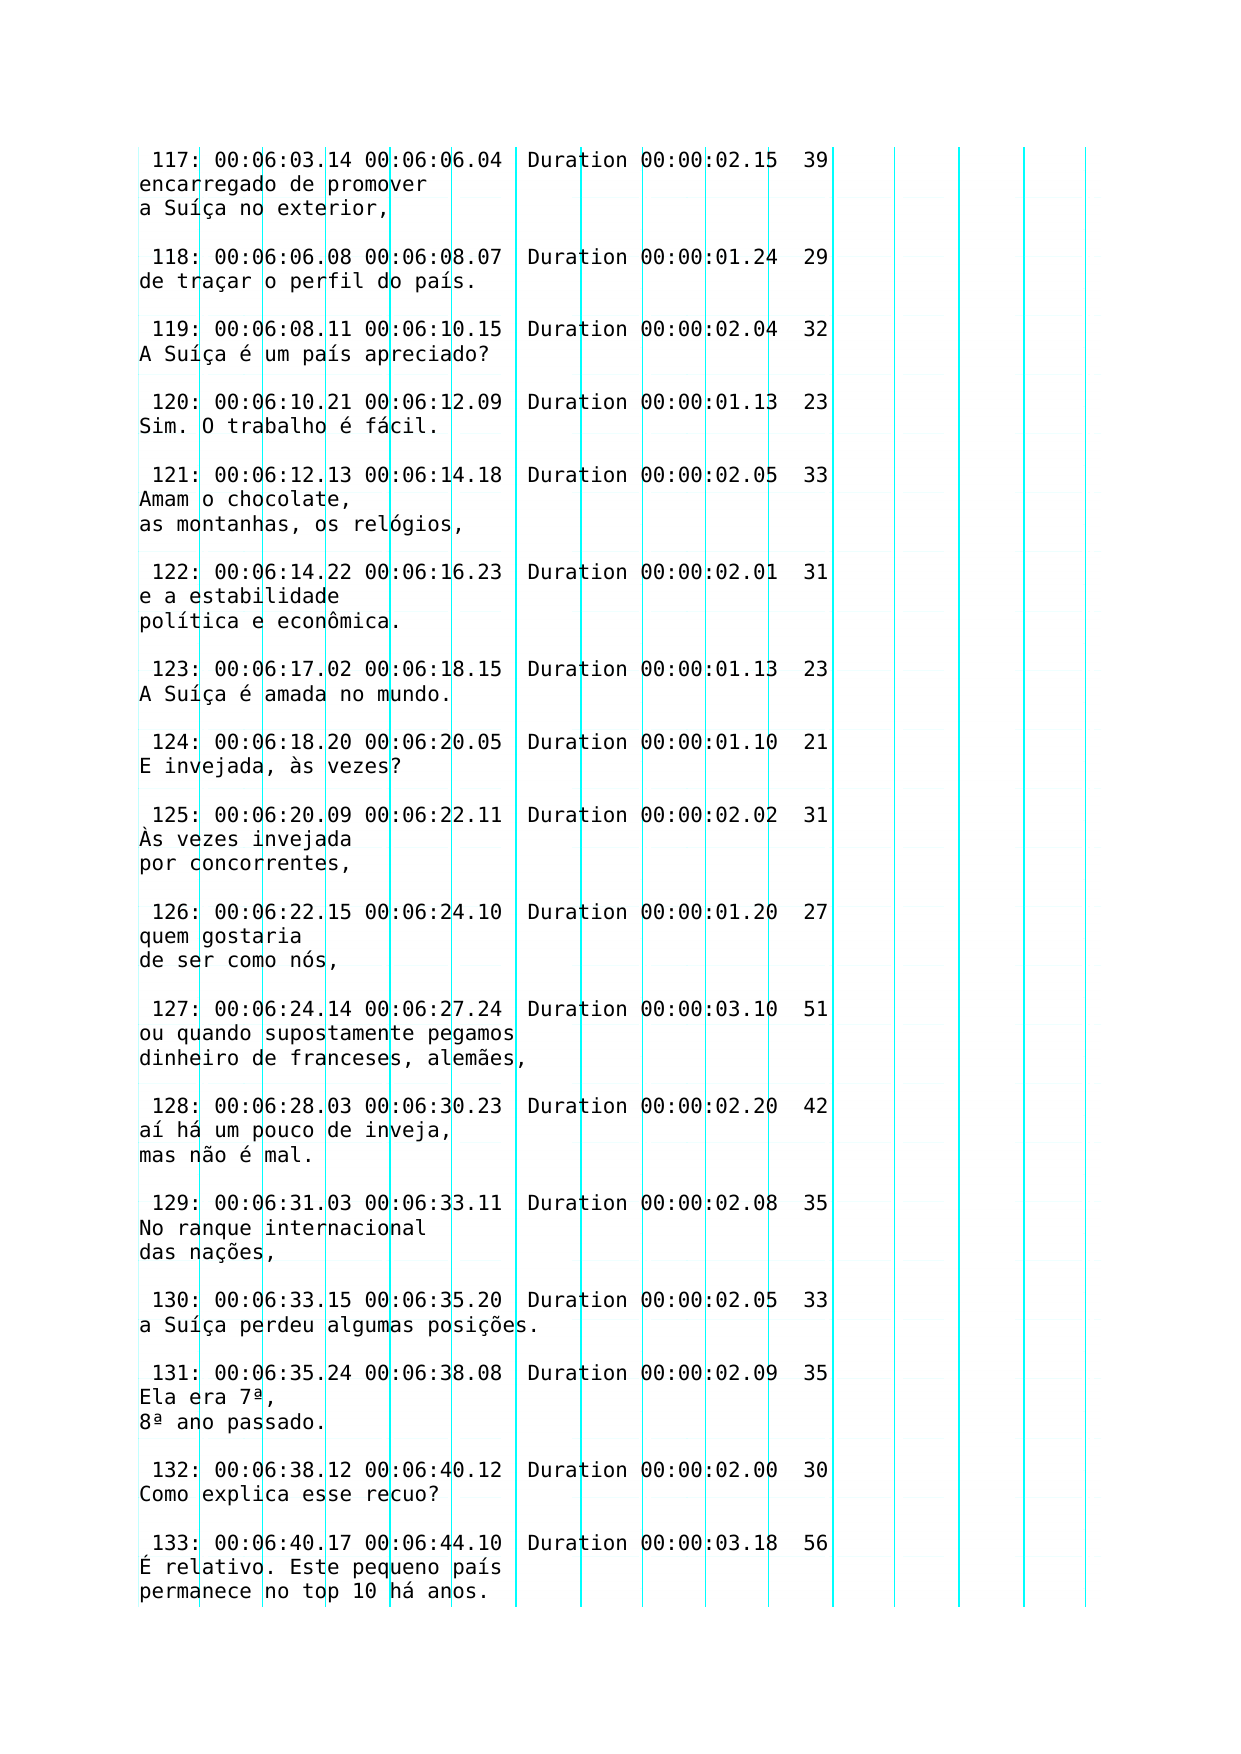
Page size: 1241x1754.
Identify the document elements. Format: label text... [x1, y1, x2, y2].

text as montanhas, os relógios, [139, 512, 1101, 536]
text 128: 00:06:28.03 00:06:30.23 Duration 00:00:02.20 42 [139, 1094, 1101, 1118]
text de ser como nós, [139, 948, 1101, 973]
text mas não é mal. [139, 1143, 1101, 1167]
text 125: 00:06:20.09 00:06:22.11 Duration 00:00:02.02 31 [139, 803, 1101, 827]
text A Suíça é amada no mundo. [139, 682, 1101, 706]
text 131: 00:06:35.24 00:06:38.08 Duration 00:00:02.09 35 [139, 1361, 1101, 1385]
text No ranque internacional [139, 1216, 1101, 1240]
text 123: 00:06:17.02 00:06:18.15 Duration 00:00:01.13 23 [139, 657, 1101, 682]
text de traçar o perfil do país. [139, 269, 1101, 293]
text aí há um pouco de inveja, [139, 1118, 1101, 1143]
text Às vezes invejada [139, 827, 1101, 851]
text das nações, [139, 1240, 1101, 1264]
text É relativo. Este pequeno país [139, 1555, 1101, 1579]
text 121: 00:06:12.13 00:06:14.18 Duration 00:00:02.05 33 [139, 463, 1101, 487]
text Como explica esse recuo? [139, 1482, 1101, 1507]
text Ela era 7ª, [139, 1385, 1101, 1410]
text 126: 00:06:22.15 00:06:24.10 Duration 00:00:01.20 27 [139, 900, 1101, 924]
text 122: 00:06:14.22 00:06:16.23 Duration 00:00:02.01 31 [139, 560, 1101, 584]
text 133: 00:06:40.17 00:06:44.10 Duration 00:00:03.18 56 [139, 1531, 1101, 1555]
text 8ª ano passado. [139, 1410, 1101, 1434]
text por concorrentes, [139, 851, 1101, 876]
text 119: 00:06:08.11 00:06:10.15 Duration 00:00:02.04 32 [139, 317, 1101, 342]
text 129: 00:06:31.03 00:06:33.11 Duration 00:00:02.08 35 [139, 1191, 1101, 1216]
text 118: 00:06:06.08 00:06:08.07 Duration 00:00:01.24 29 [139, 245, 1101, 269]
text E invejada, às vezes? [139, 754, 1101, 779]
text quem gostaria [139, 924, 1101, 948]
text 117: 00:06:03.14 00:06:06.04 Duration 00:00:02.15 39 [139, 148, 1101, 172]
picture [138, 147, 1102, 1607]
text 127: 00:06:24.14 00:06:27.24 Duration 00:00:03.10 51 [139, 997, 1101, 1021]
text a Suíça perdeu algumas posições. [139, 1313, 1101, 1337]
text permanece no top 10 há anos. [139, 1579, 1101, 1604]
text A Suíça é um país apreciado? [139, 342, 1101, 366]
text 120: 00:06:10.21 00:06:12.09 Duration 00:00:01.13 23 [139, 390, 1101, 414]
text 132: 00:06:38.12 00:06:40.12 Duration 00:00:02.00 30 [139, 1458, 1101, 1482]
text Sim. O trabalho é fácil. [139, 414, 1101, 439]
text política e econômica. [139, 609, 1101, 633]
text 130: 00:06:33.15 00:06:35.20 Duration 00:00:02.05 33 [139, 1288, 1101, 1313]
text encarregado de promover [139, 172, 1101, 196]
text ou quando supostamente pegamos [139, 1021, 1101, 1046]
text a Suíça no exterior, [139, 196, 1101, 220]
text Amam o chocolate, [139, 487, 1101, 512]
text e a estabilidade [139, 584, 1101, 609]
text 124: 00:06:18.20 00:06:20.05 Duration 00:00:01.10 21 [139, 730, 1101, 754]
text dinheiro de franceses, alemães, [139, 1046, 1101, 1070]
